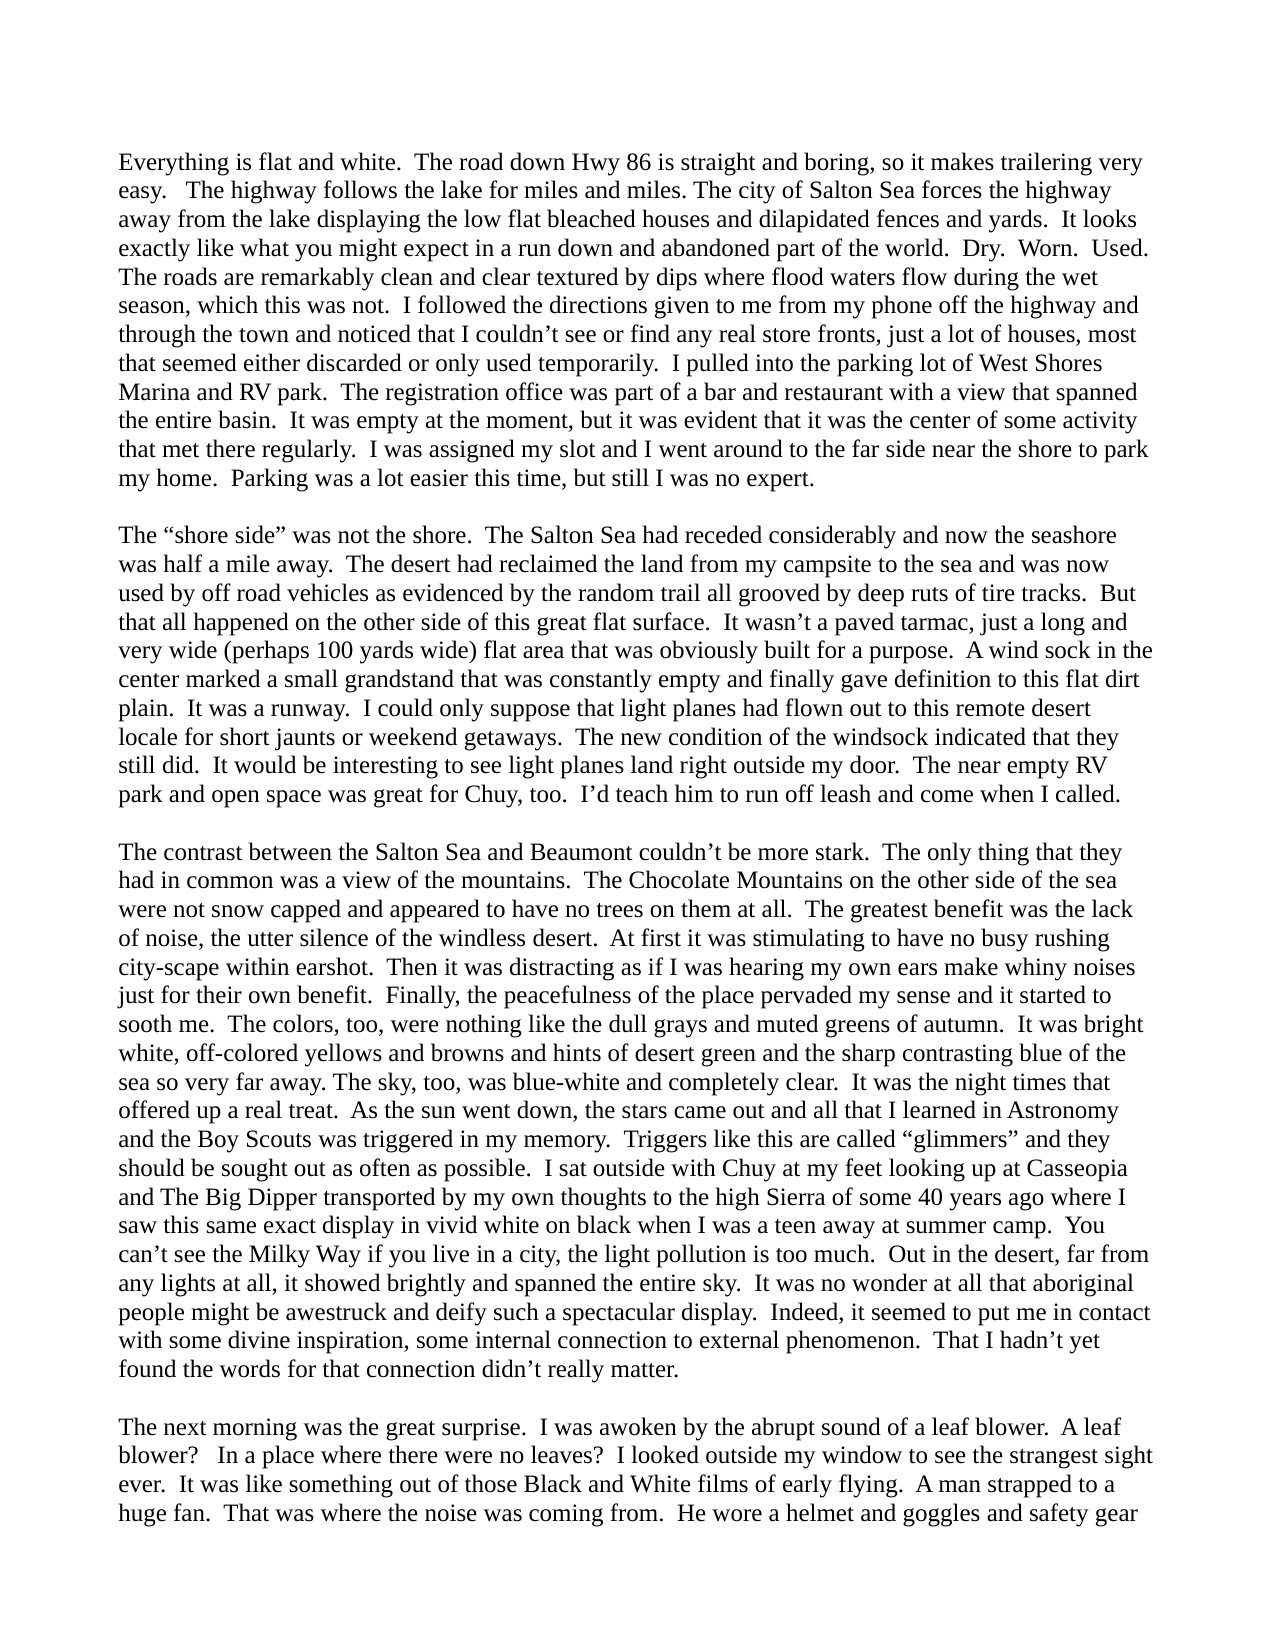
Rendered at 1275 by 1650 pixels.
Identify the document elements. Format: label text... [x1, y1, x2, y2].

text The next morning was the great surprise. I was awoken by the abrupt sound of a leaf blower. A leaf blower? In a place where there were no leaves? I looked outside my window to see the strangest sight ever. It was like something out of those Black and White films of early flying. A man strapped to a huge fan. That was where the noise was coming from. He wore a helmet and goggles and safety gear [118, 1412, 1157, 1527]
text The contrast between the Salton Sea and Beaumont couldn’t be more stark. The only thing that they had in common was a view of the mountains. The Chocolate Mountains on the other side of the sea were not snow capped and appeared to have no trees on them at all. The greatest benefit was the lack of noise, the utter silence of the windless desert. At first it was stimulating to have no busy rushing city-scape within earshot. Then it was distracting as if I was hearing my own ears make whiny noises just for their own benefit. Finally, the peacefulness of the place pervaded my sense and it started to sooth me. The colors, too, were nothing like the dull grays and muted greens of autumn. It was bright white, off-colored yellows and browns and hints of desert green and the sharp contrasting blue of the sea so very far away. The sky, too, was blue-white and completely clear. It was the night times that offered up a real treat. As the sun went down, the stars came out and all that I learned in Astronomy and the Boy Scouts was triggered in my memory. Triggers like this are called “glimmers” and they should be sought out as often as possible. I sat outside with Chuy at my feet looking up at Casseopia and The Big Dipper transported by my own thoughts to the high Sierra of some 40 years ago where I saw this same exact display in vivid white on black when I was a teen away at summer camp. You can’t see the Milky Way if you live in a city, the light pollution is too much. Out in the desert, far from any lights at all, it showed brightly and spanned the entire sky. It was no wonder at all that aboriginal people might be awestruck and deify such a spectacular display. Indeed, it seemed to put me in contact with some divine inspiration, some internal connection to external phenomenon. That I hadn’t yet found the words for that connection didn’t really matter. [118, 837, 1157, 1383]
text Everything is flat and white. The road down Hwy 86 is straight and boring, so it makes trailering very easy. The highway follows the lake for miles and miles. The city of Salton Sea forces the highway away from the lake displaying the low flat bleached houses and dilapidated fences and yards. It looks exactly like what you might expect in a run down and abandoned part of the world. Dry. Worn. Used. The roads are remarkably clean and clear textured by dips where flood waters flow during the wet season, which this was not. I followed the directions given to me from my phone off the highway and through the town and noticed that I couldn’t see or find any real store fronts, just a lot of houses, most that seemed either discarded or only used temporarily. I pulled into the parking lot of West Shores Marina and RV park. The registration office was part of a bar and restaurant with a view that spanned the entire basin. It was empty at the moment, but it was evident that it was the center of some activity that met there regularly. I was assigned my slot and I went around to the far side near the shore to park my home. Parking was a lot easier this time, but still I was no expert. [118, 147, 1157, 492]
text The “shore side” was not the shore. The Salton Sea had receded considerably and now the seashore was half a mile away. The desert had reclaimed the land from my campsite to the sea and was now used by off road vehicles as evidenced by the random trail all grooved by deep ruts of tire tracks. But that all happened on the other side of this great flat surface. It wasn’t a paved tarmac, just a long and very wide (perhaps 100 yards wide) flat area that was obviously built for a purpose. A wind sock in the center marked a small grandstand that was constantly empty and finally gave definition to this flat dirt plain. It was a runway. I could only suppose that light planes had flown out to this remote desert locale for short jaunts or weekend getaways. The new condition of the windsock indicated that they still did. It would be interesting to see light planes land right outside my door. The near empty RV park and open space was great for Chuy, too. I’d teach him to run off leash and come when I called. [118, 521, 1157, 808]
